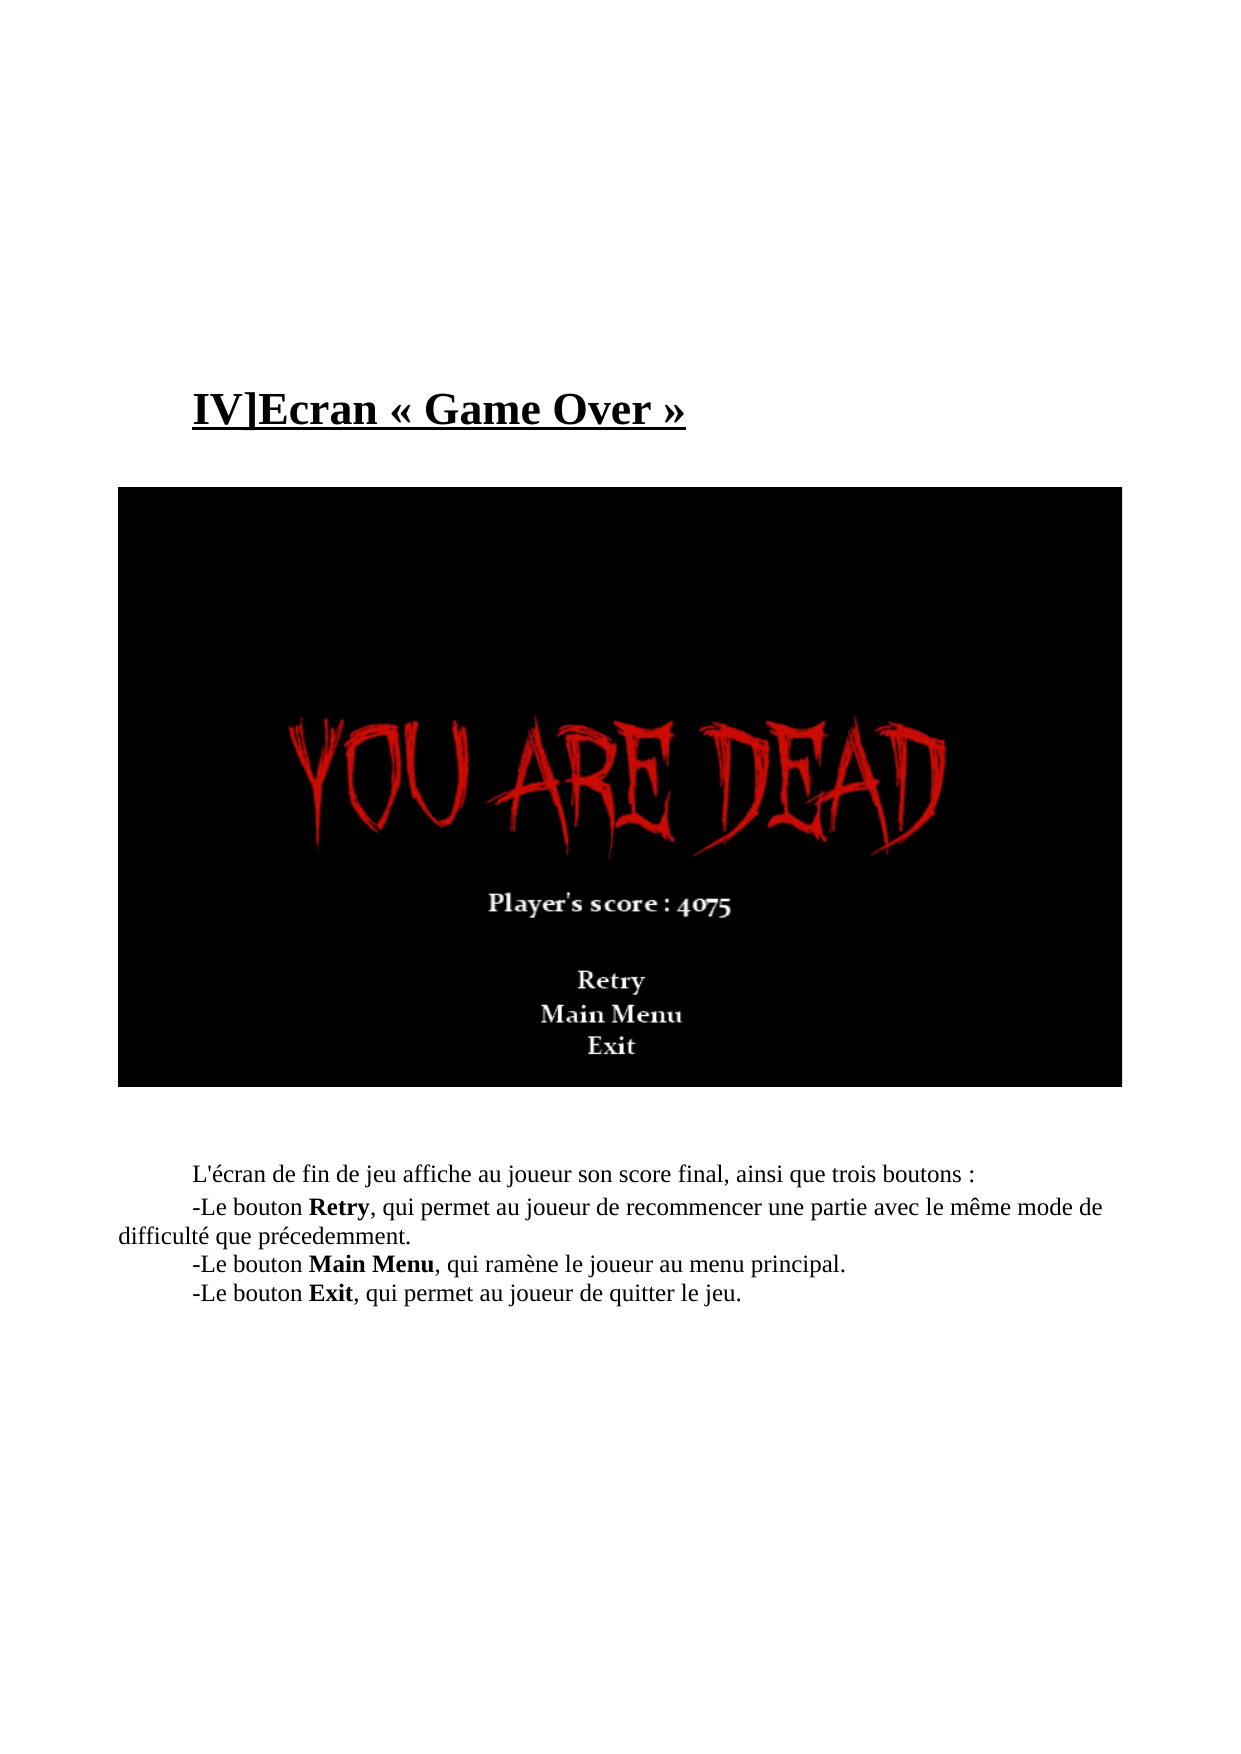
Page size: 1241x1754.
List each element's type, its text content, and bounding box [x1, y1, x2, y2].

text -Le bouton Exit, qui permet au joueur de quitter le jeu. [118, 1278, 1122, 1307]
picture [118, 487, 1123, 1087]
text -Le bouton Retry, qui permet au joueur de recommencer une partie avec le même mode de difficulté que précedemment. [118, 1192, 1122, 1249]
text L'écran de fin de jeu affiche au joueur son score final, ainsi que trois boutons : [118, 1139, 1122, 1192]
text IV]Ecran « Game Over » [118, 382, 1122, 434]
text -Le bouton Main Menu, qui ramène le joueur au menu principal. [118, 1249, 1122, 1278]
